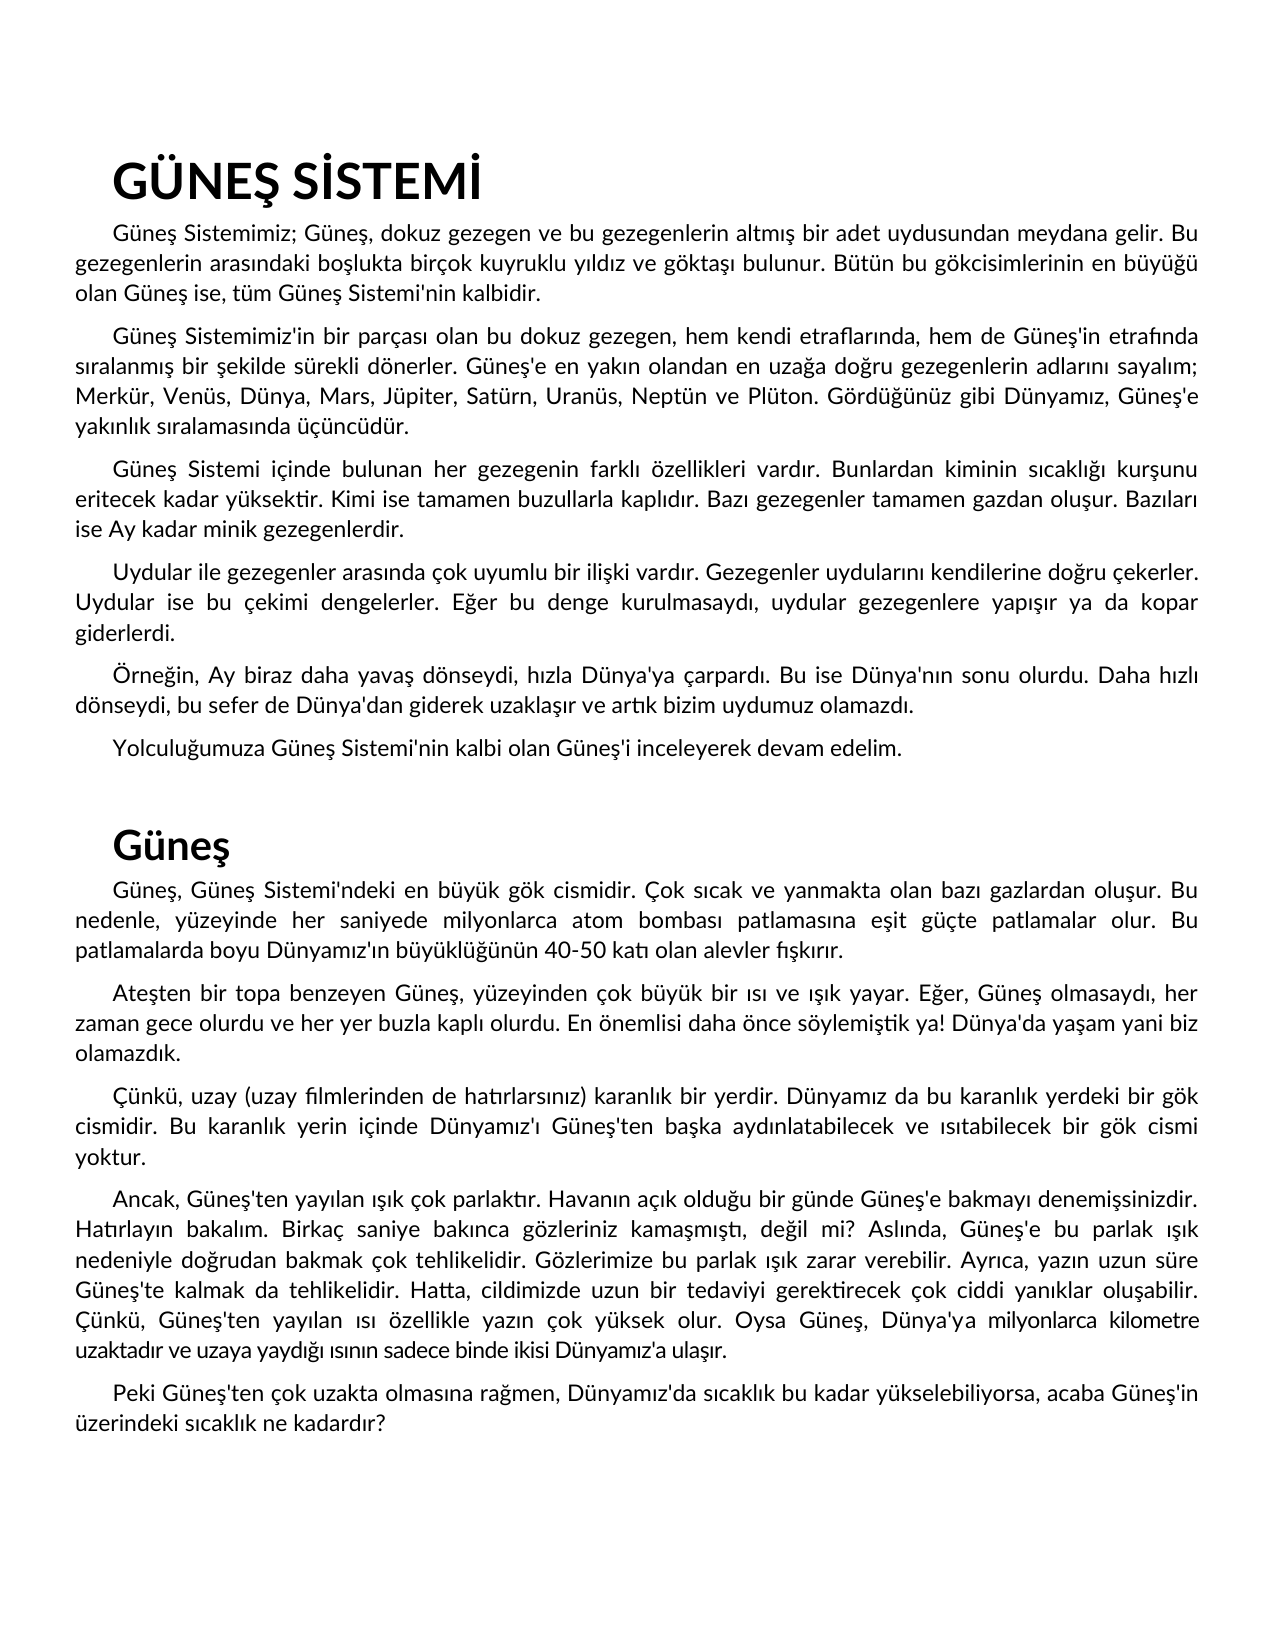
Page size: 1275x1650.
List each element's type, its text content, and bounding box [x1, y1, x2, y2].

text Yolculuğumuza Güneş Sistemi'nin kalbi olan Güneş'i inceleyerek devam edelim. [75, 734, 1200, 761]
subtitle Güneş [112, 819, 1200, 869]
text Ateşten bir topa benzeyen Güneş, yüzeyinden çok büyük bir ısı ve ışık yayar. Eğer, Güneş olmasaydı, her zaman gece olurdu ve her yer buzla kaplı olurdu. En önemlisi daha önce söylemiştik ya! Dünya'da yaşam yani biz olamazdık. [75, 979, 1200, 1067]
text Güneş, Güneş Sistemi'ndeki en büyük gök cismidir. Çok sıcak ve yanmakta olan bazı gazlardan oluşur. Bu nedenle, yüzeyinde her saniyede milyonlarca atom bombası patlamasına eşit güçte patlamalar olur. Bu patlamalarda boyu Dünyamız'ın büyüklüğünün 40-50 katı olan alevler fışkırır. [75, 876, 1200, 963]
text Güneş Sistemimiz; Güneş, dokuz gezegen ve bu gezegenlerin altmış bir adet uydusundan meydana gelir. Bu gezegenlerin arasındaki boşlukta birçok kuyruklu yıldız ve göktaşı bulunur. Bütün bu gökcisimlerinin en büyüğü olan Güneş ise, tüm Güneş Sistemi'nin kalbidir. [75, 218, 1200, 306]
text Örneğin, Ay biraz daha yavaş dönseydi, hızla Dünya'ya çarpardı. Bu ise Dünya'nın sonu olurdu. Daha hızlı dönseydi, bu sefer de Dünya'dan giderek uzaklaşır ve artık bizim uydumuz olamazdı. [75, 661, 1200, 719]
text Çünkü, uzay (uzay filmlerinden de hatırlarsınız) karanlık bir yerdir. Dünyamız da bu karanlık yerdeki bir gök cismidir. Bu karanlık yerin içinde Dünyamız'ı Güneş'ten başka aydınlatabilecek ve ısıtabilecek bir gök cismi yoktur. [75, 1082, 1200, 1170]
text Güneş Sistemi içinde bulunan her gezegenin farklı özellikleri vardır. Bunlardan kiminin sıcaklığı kurşunu eritecek kadar yüksektir. Kimi ise tamamen buzullarla kaplıdır. Bazı gezegenler tamamen gazdan oluşur. Bazıları ise Ay kadar minik gezegenlerdir. [75, 455, 1200, 543]
text Ancak, Güneş'ten yayılan ışık çok parlaktır. Havanın açık olduğu bir günde Güneş'e bakmayı denemişsinizdir. Hatırlayın bakalım. Birkaç saniye bakınca gözleriniz kamaşmıştı, değil mi? Aslında, Güneş'e bu parlak ışık nedeniyle doğrudan bakmak çok tehlikelidir. Gözlerimize bu parlak ışık zarar verebilir. Ayrıca, yazın uzun süre Güneş'te kalmak da tehlikelidir. Hatta, cildimizde uzun bir tedaviyi gerektirecek çok ciddi yanıklar oluşabilir. Çünkü, Güneş'ten yayılan ısı özellikle yazın çok yüksek olur. Oysa Güneş, Dünya'ya milyonlarca kilometre uzaktadır ve uzaya yaydığı ısının sadece binde ikisi Dünyamız'a ulaşır. [75, 1185, 1200, 1363]
subtitle GÜNEŞ SİSTEMİ [112, 150, 1200, 210]
text Uydular ile gezegenler arasında çok uyumlu bir ilişki vardır. Gezegenler uydularını kendilerine doğru çekerler. Uydular ise bu çekimi dengelerler. Eğer bu denge kurulmasaydı, uydular gezegenlere yapışır ya da kopar giderlerdi. [75, 558, 1200, 646]
text Peki Güneş'ten çok uzakta olmasına rağmen, Dünyamız'da sıcaklık bu kadar yükselebiliyorsa, acaba Güneş'in üzerindeki sıcaklık ne kadardır? [75, 1379, 1200, 1436]
text Güneş Sistemimiz'in bir parçası olan bu dokuz gezegen, hem kendi etraflarında, hem de Güneş'in etrafında sıralanmış bir şekilde sürekli dönerler. Güneş'e en yakın olandan en uzağa doğru gezegenlerin adlarını sayalım; Merkür, Venüs, Dünya, Mars, Jüpiter, Satürn, Uranüs, Neptün ve Plüton. Gördüğünüz gibi Dünyamız, Güneş'e yakınlık sıralamasında üçüncüdür. [75, 321, 1200, 439]
